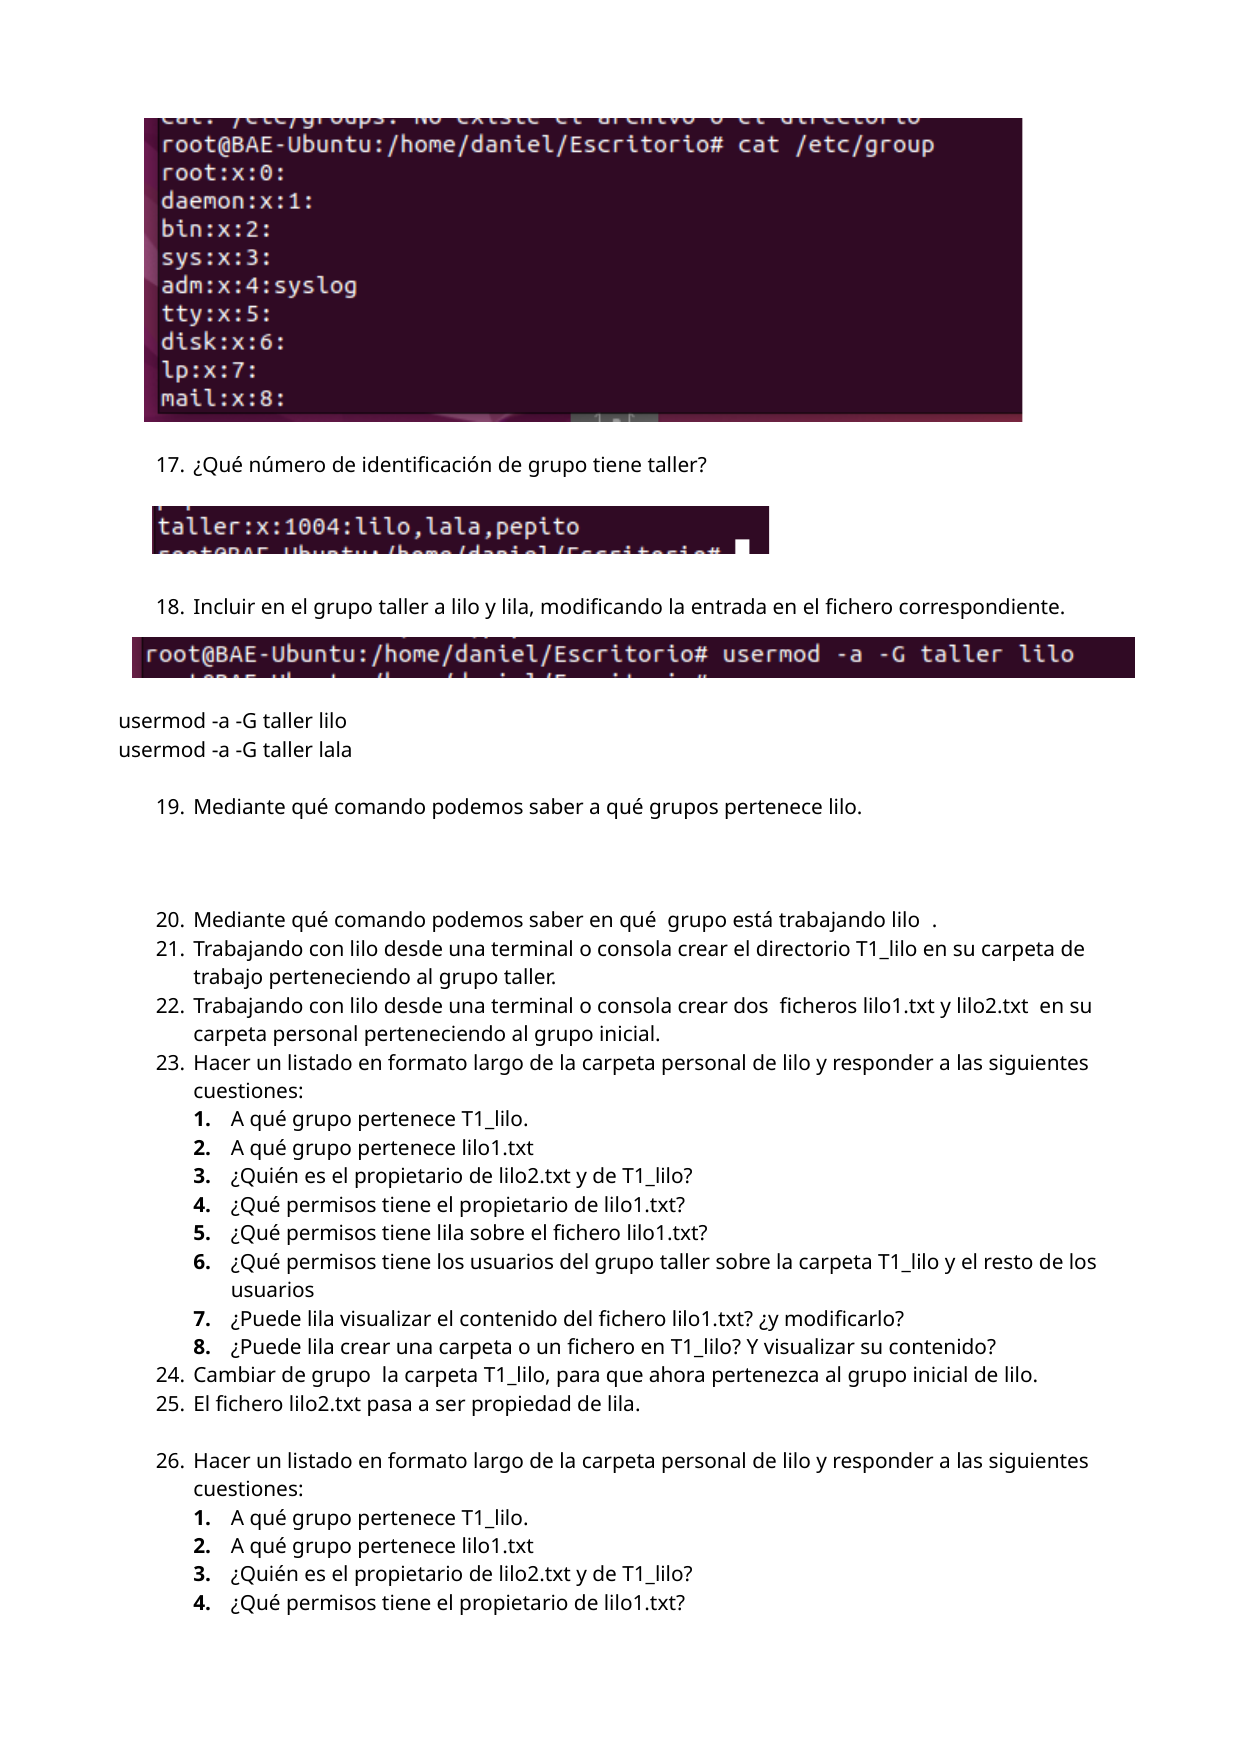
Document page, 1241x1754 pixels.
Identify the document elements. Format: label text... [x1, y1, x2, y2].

list ¿Qué permisos tiene el propietario de lilo1.txt? [193, 1190, 1122, 1218]
list ¿Qué permisos tiene lila sobre el fichero lilo1.txt? [193, 1218, 1122, 1247]
picture [152, 506, 770, 554]
list ¿Quién es el propietario de lilo2.txt y de T1_lilo? [193, 1161, 1122, 1190]
list Mediante qué comando podemos saber a qué grupos pertenece lilo. [156, 792, 1122, 820]
list ¿Quién es el propietario de lilo2.txt y de T1_lilo? [193, 1559, 1122, 1588]
list Hacer un listado en formato largo de la carpeta personal de lilo y responder a las siguientes cuestiones: [156, 1048, 1122, 1104]
list ¿Puede lila crear una carpeta o un fichero en T1_lilo? Y visualizar su contenido? [193, 1332, 1122, 1361]
list Hacer un listado en formato largo de la carpeta personal de lilo y responder a las siguientes cuestiones: [156, 1446, 1122, 1503]
list ¿Puede lila visualizar el contenido del fichero lilo1.txt? ¿y modificarlo? [193, 1304, 1122, 1332]
list ¿Qué permisos tiene los usuarios del grupo taller sobre la carpeta T1_lilo y el resto de los usuarios [193, 1247, 1122, 1304]
text usermod -a -G taller lala [118, 735, 1122, 763]
list ¿Qué número de identificación de grupo tiene taller? [156, 450, 1122, 478]
list El fichero lilo2.txt pasa a ser propiedad de lila. [156, 1389, 1122, 1417]
list A qué grupo pertenece T1_lilo. [193, 1104, 1122, 1133]
list Cambiar de grupo la carpeta T1_lilo, para que ahora pertenezca al grupo inicial de lilo. [156, 1361, 1122, 1389]
list A qué grupo pertenece lilo1.txt [193, 1133, 1122, 1161]
list A qué grupo pertenece lilo1.txt [193, 1531, 1122, 1559]
picture [132, 637, 1135, 678]
list Incluir en el grupo taller a lilo y lila, modificando la entrada en el fichero correspondiente. [156, 592, 1122, 621]
picture [144, 118, 1023, 422]
list A qué grupo pertenece T1_lilo. [193, 1503, 1122, 1531]
list ¿Qué permisos tiene el propietario de lilo1.txt? [193, 1588, 1122, 1616]
list Trabajando con lilo desde una terminal o consola crear el directorio T1_lilo en su carpeta de trabajo perteneciendo al grupo taller. [156, 934, 1122, 991]
text usermod -a -G taller lilo [118, 706, 1122, 735]
list Mediante qué comando podemos saber en qué grupo está trabajando lilo . [156, 906, 1122, 934]
list Trabajando con lilo desde una terminal o consola crear dos ficheros lilo1.txt y lilo2.txt en su carpeta personal perteneciendo al grupo inicial. [156, 991, 1122, 1048]
